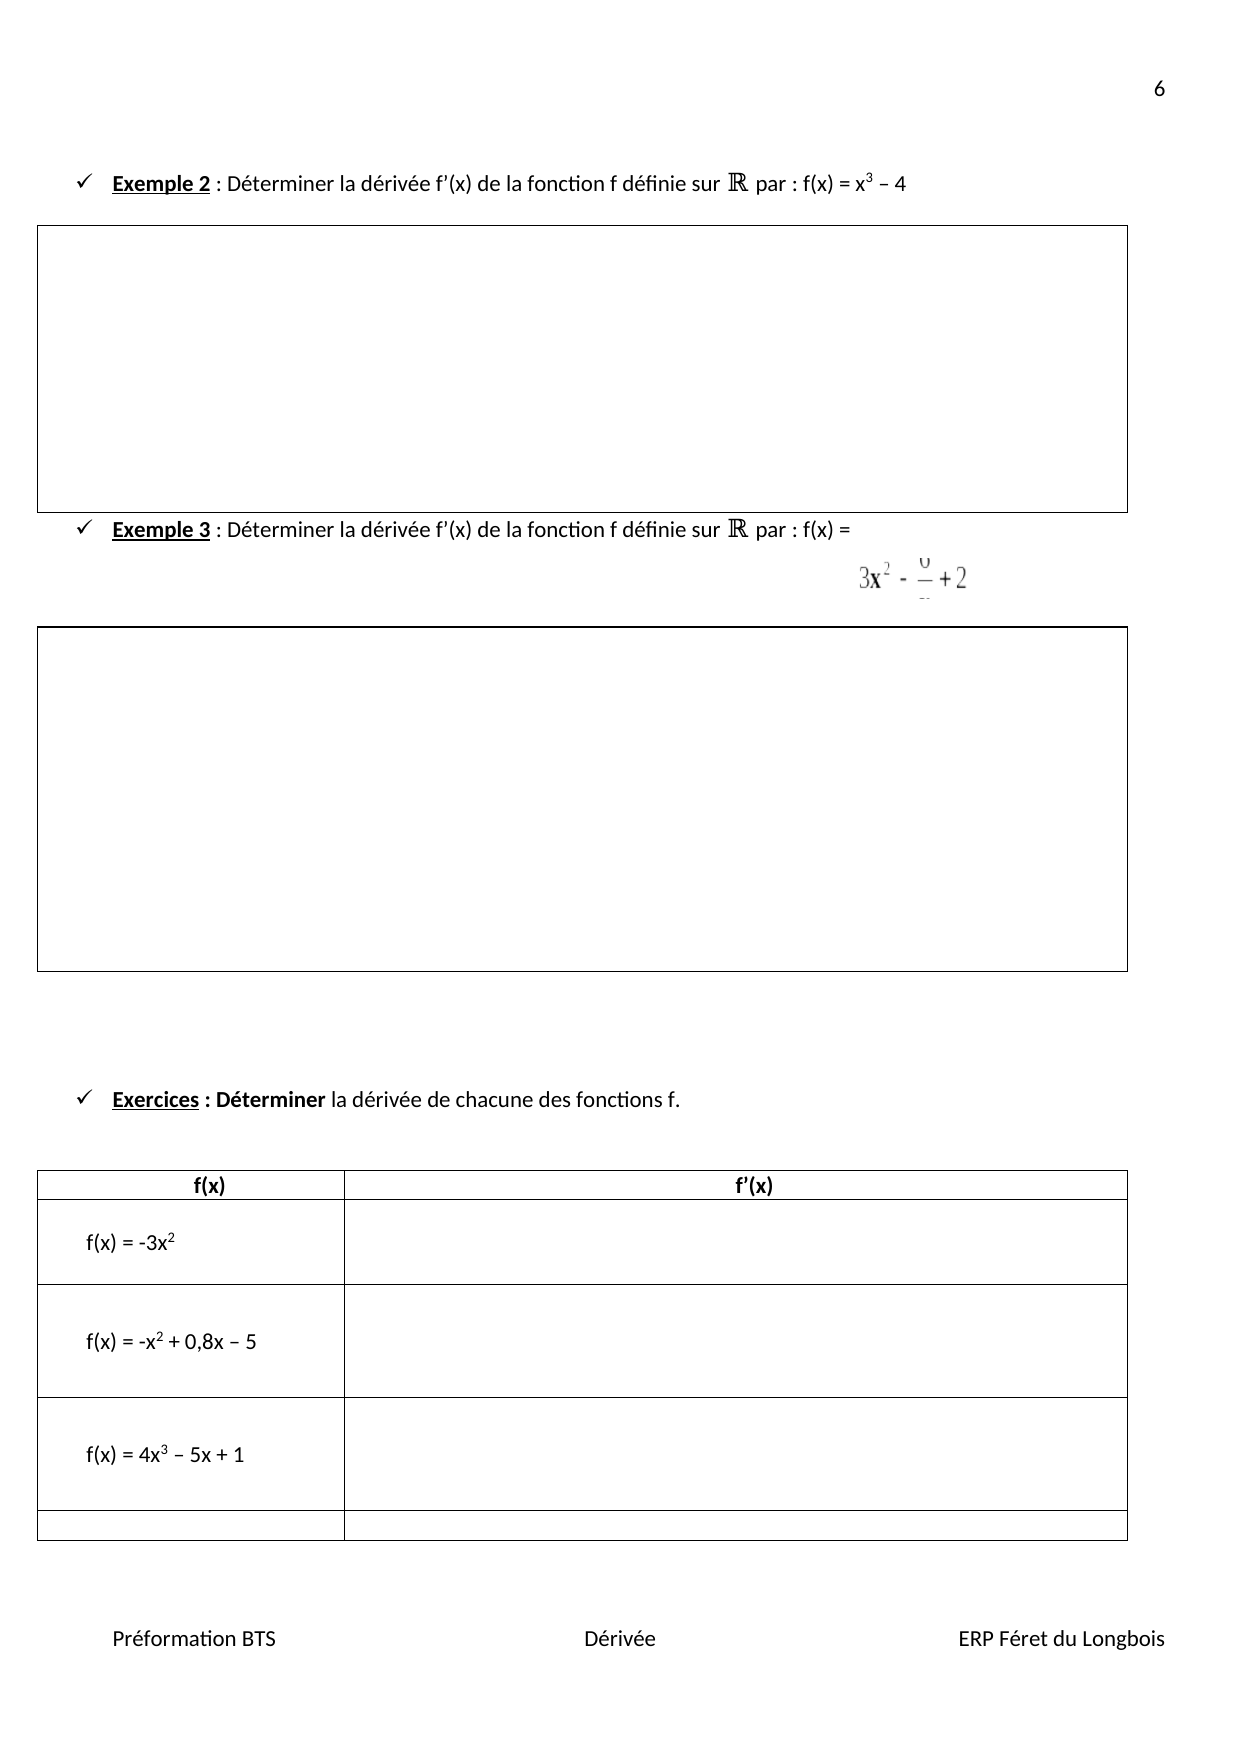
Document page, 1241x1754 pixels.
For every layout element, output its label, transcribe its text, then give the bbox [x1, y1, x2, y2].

table_cell f(x) = -x2 + 0,8x – 5 [38, 1285, 344, 1397]
table_cell [345, 1200, 1127, 1284]
table_header [38, 226, 1127, 512]
table_header [38, 628, 1127, 971]
table_cell [345, 1511, 1127, 1539]
list Exemple 2 : Déterminer la dérivée f’(x) de la fonction f définie sur ℝ par : f(x) = x3 – 4 [75, 166, 1165, 197]
table_cell f(x) = 4x3 – 5x + 1 [38, 1398, 344, 1510]
table_cell [38, 1511, 344, 1539]
table_header f(x) [38, 1171, 344, 1199]
table_cell [345, 1285, 1127, 1397]
list Exemple 3 : Déterminer la dérivée f’(x) de la fonction f définie sur ℝ par : f(x) = [75, 513, 1165, 598]
list Exercices : Déterminer la dérivée de chacune des fonctions f. [75, 1085, 1165, 1113]
table_header f’(x) [345, 1171, 1127, 1199]
table_cell f(x) = -3x2 [38, 1200, 344, 1284]
table_cell [345, 1398, 1127, 1510]
